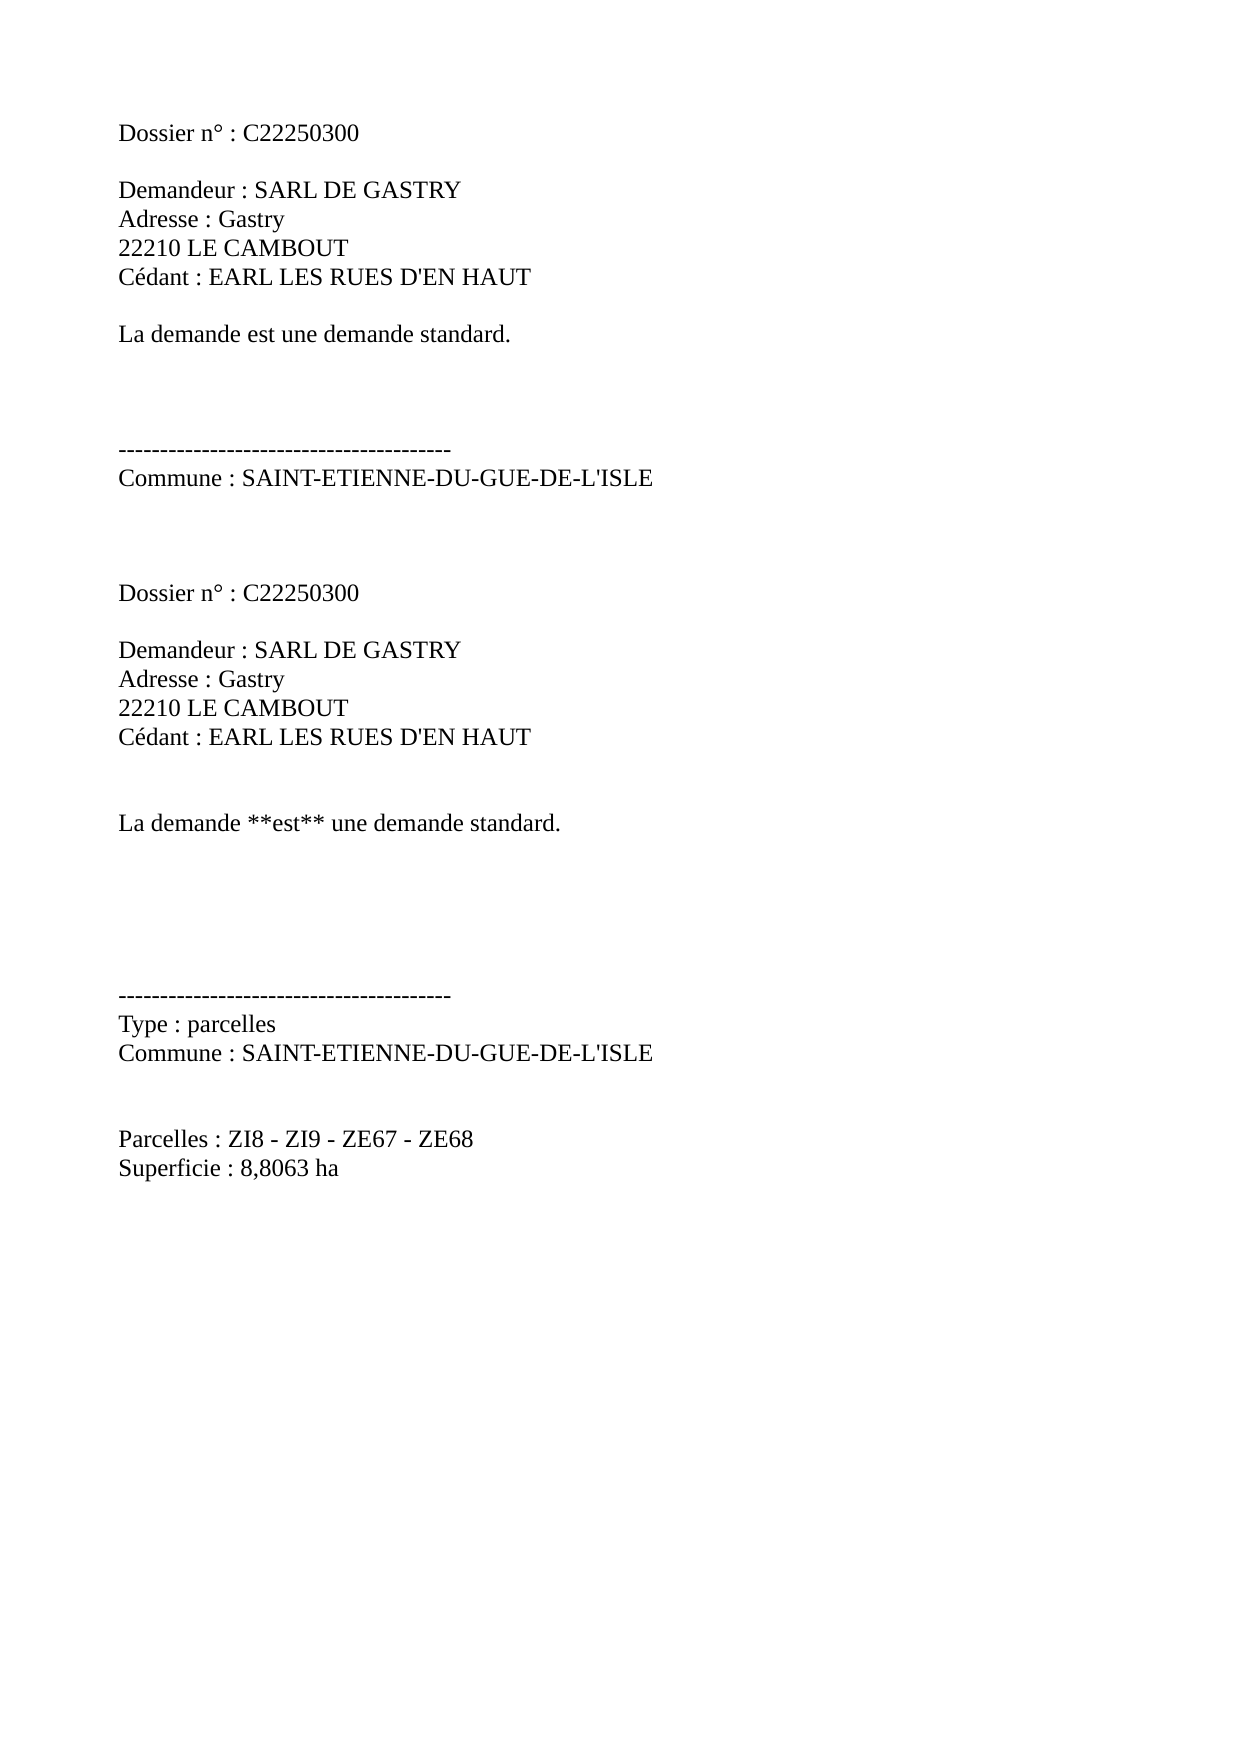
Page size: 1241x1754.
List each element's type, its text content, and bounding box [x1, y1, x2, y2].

text Commune : SAINT-ETIENNE-DU-GUE-DE-L'ISLE [118, 1038, 1122, 1067]
text Type : parcelles [118, 1009, 1122, 1038]
text Demandeur : SARL DE GASTRY [118, 636, 1122, 664]
text Adresse : Gastry 22210 LE CAMBOUT [118, 664, 1122, 722]
text Dossier n° : C22250300 [118, 118, 1122, 147]
text Superficie : 8,8063 ha [118, 1153, 1122, 1182]
text ---------------------------------------- [118, 434, 1122, 463]
text Dossier n° : C22250300 [118, 578, 1122, 607]
text Parcelles : ZI8 - ZI9 - ZE67 - ZE68 [118, 1124, 1122, 1153]
text Commune : SAINT-ETIENNE-DU-GUE-DE-L'ISLE [118, 463, 1122, 492]
text Cédant : EARL LES RUES D'EN HAUT [118, 262, 1122, 291]
text Cédant : EARL LES RUES D'EN HAUT [118, 722, 1122, 751]
text Adresse : Gastry 22210 LE CAMBOUT [118, 204, 1122, 262]
text ---------------------------------------- [118, 981, 1122, 1009]
text La demande **est** une demande standard. [118, 808, 1122, 837]
text Demandeur : SARL DE GASTRY [118, 176, 1122, 204]
text La demande est une demande standard. [118, 319, 1122, 377]
